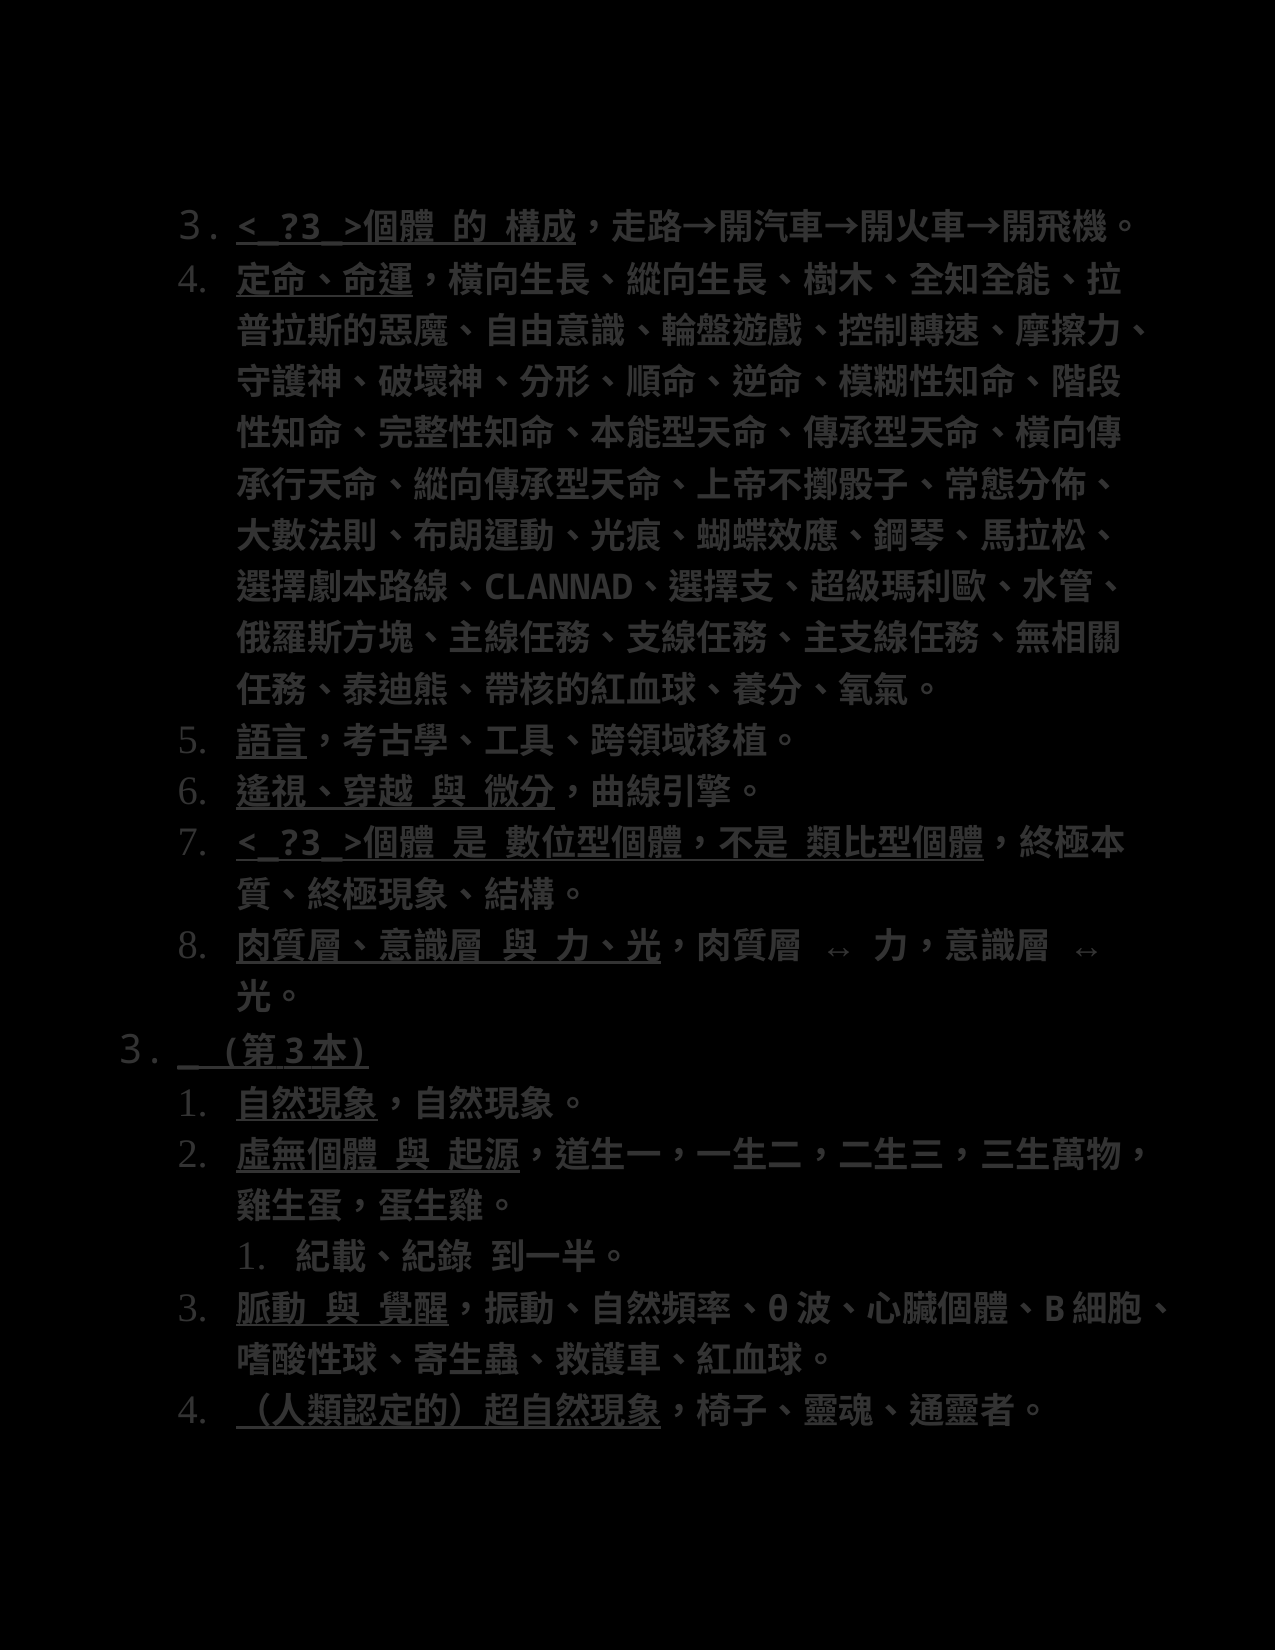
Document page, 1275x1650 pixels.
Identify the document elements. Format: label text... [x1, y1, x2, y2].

list 定命、命運，橫向生長、縱向生長、樹木、全知全能、拉普拉斯的惡魔、自由意識、輪盤遊戲、控制轉速、摩擦力、守護神、破壞神、分形、順命、逆命、模糊性知命、階段性知命、完整性知命、本能型天命、傳承型天命、橫向傳承行天命、縱向傳承型天命、上帝不擲骰子、常態分佈、大數法則、布朗運動、光痕、蝴蝶效應、鋼琴、馬拉松、選擇劇本路線、CLANNAD、選擇支、超級瑪利歐、水管、俄羅斯方塊、主線任務、支線任務、主支線任務、無相關任務、泰迪熊、帶核的紅血球、養分、氧氣。 [177, 251, 1157, 712]
list 虛無個體 與 起源，道生一，一生二，二生三，三生萬物，雞生蛋，蛋生雞。 [177, 1126, 1157, 1229]
list 紀載、紀錄 到一半。 [236, 1229, 1157, 1280]
list （人類認定的）超自然現象，椅子、靈魂、通靈者。 [177, 1383, 1157, 1434]
list 脈動 與 覺醒，振動、自然頻率、θ波、心臟個體、B細胞、嗜酸性球、寄生蟲、救護車、紅血球。 [177, 1280, 1157, 1383]
list 遙視、穿越 與 微分，曲線引擎。 [177, 763, 1157, 815]
list 語言，考古學、工具、跨領域移植。 [177, 712, 1157, 763]
list _ (第3本) [118, 1020, 1157, 1075]
list 肉質層、意識層 與 力、光，肉質層 ↔ 力，意識層 ↔ 光。 [177, 917, 1157, 1020]
list 自然現象，自然現象。 [177, 1075, 1157, 1126]
list <_?3_>個體 的 構成，走路→開汽車→開火車→開飛機。 [177, 196, 1157, 251]
list <_?3_>個體 是 數位型個體，不是 類比型個體，終極本質、終極現象、結構。 [177, 815, 1157, 917]
